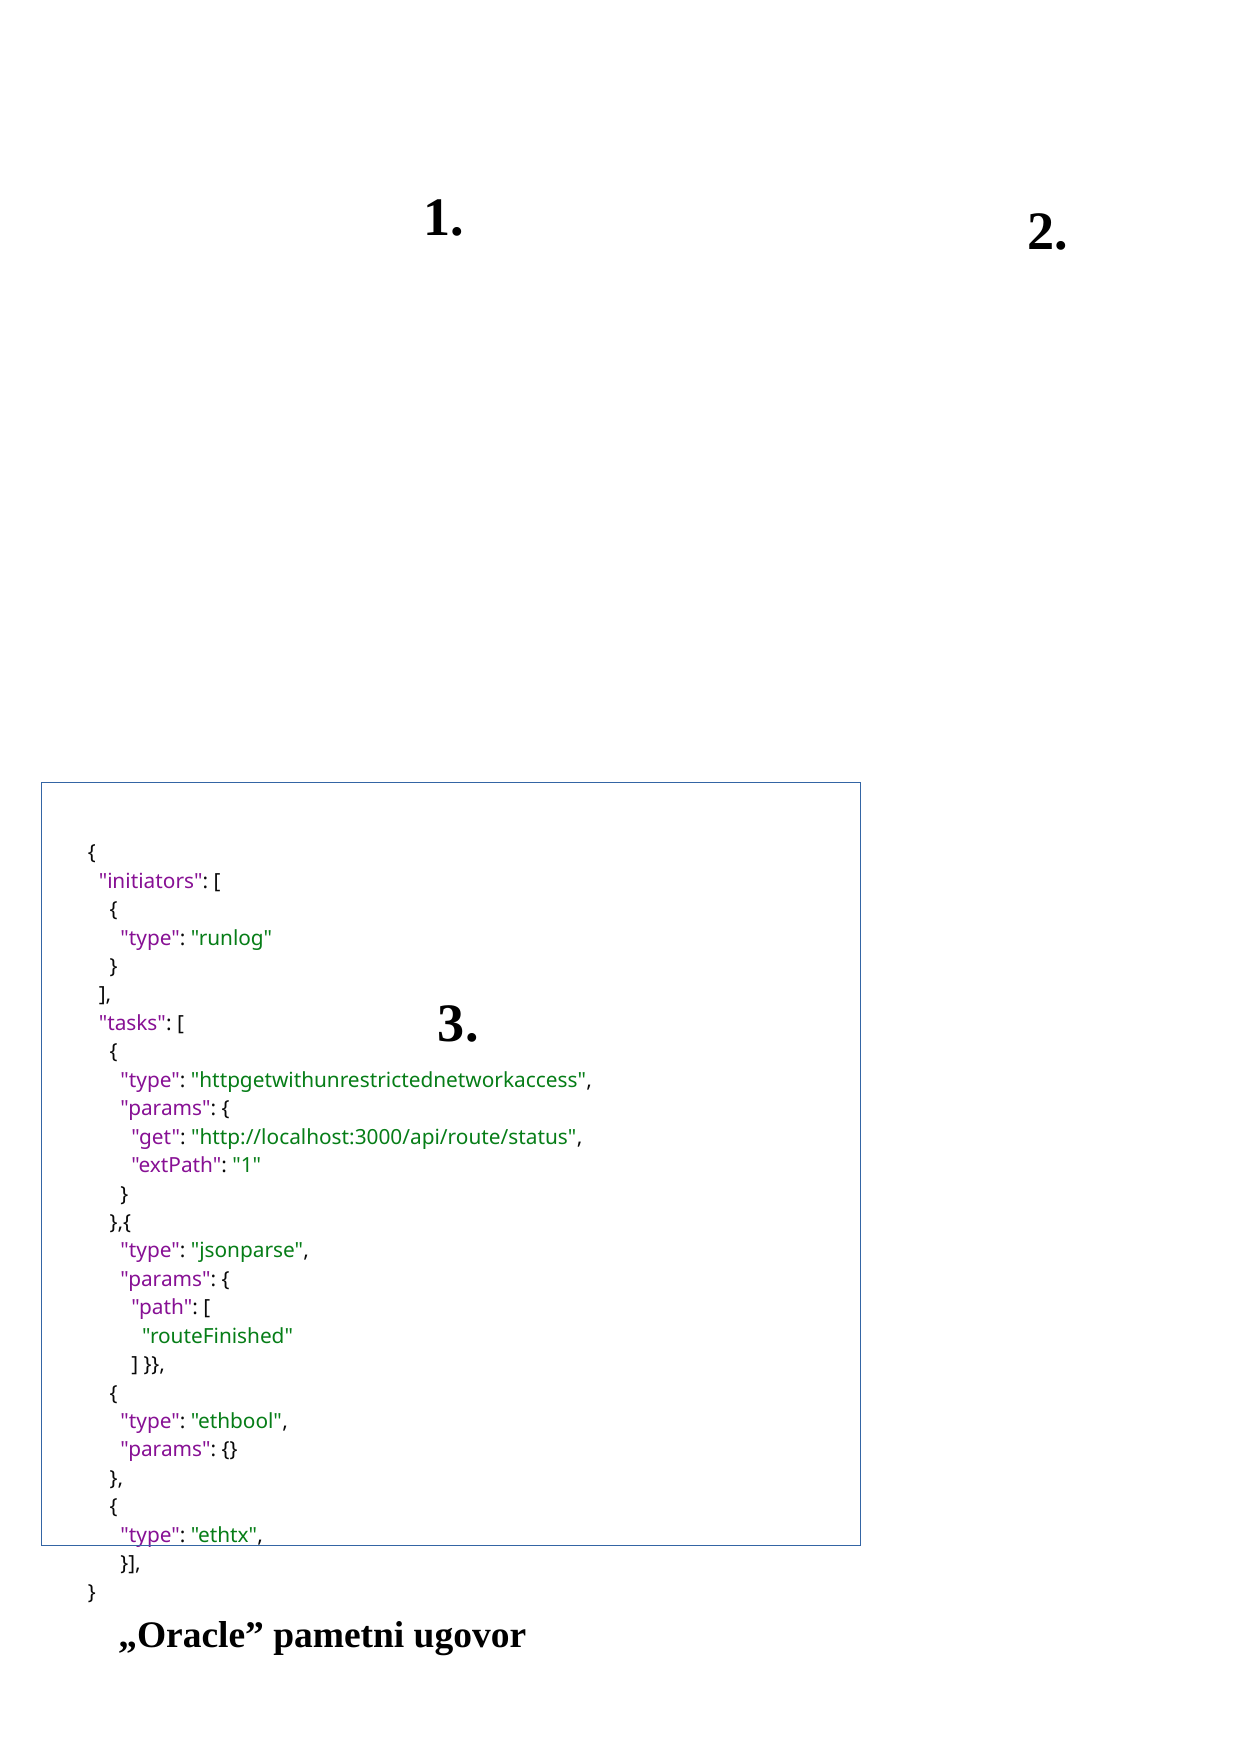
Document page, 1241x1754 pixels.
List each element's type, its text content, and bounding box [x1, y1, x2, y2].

text „Oracle” pametni ugovor [118, 1612, 1122, 1655]
